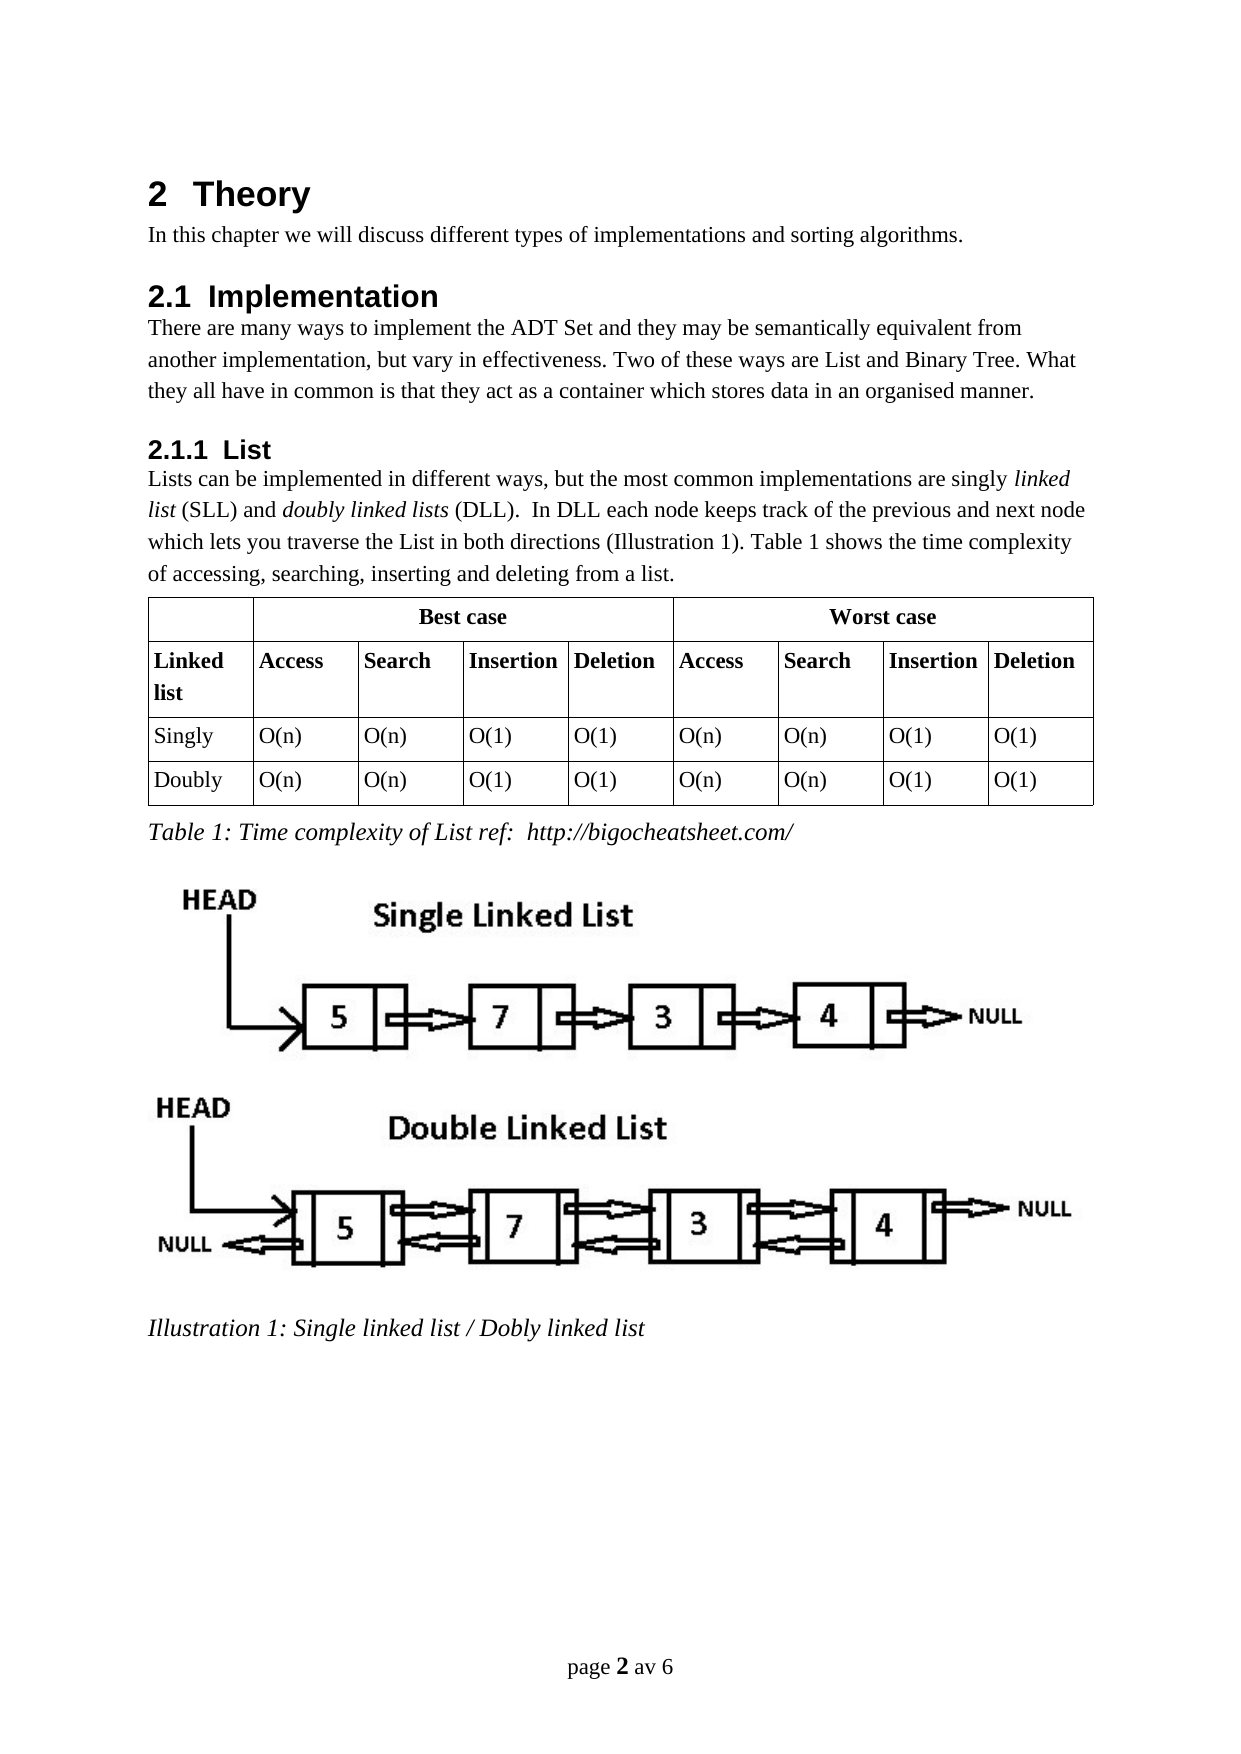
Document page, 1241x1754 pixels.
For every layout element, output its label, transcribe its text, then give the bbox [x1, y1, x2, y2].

table_cell O(n) [359, 762, 463, 805]
text Illustration 1: Single linked list / Dobly linked list [148, 1303, 1092, 1342]
table_header [149, 598, 253, 641]
table_cell Doubly [149, 762, 253, 805]
table_cell O(1) [569, 762, 673, 805]
table_cell Access [674, 642, 778, 717]
table_cell O(1) [464, 762, 568, 805]
subtitle Theory [148, 173, 1092, 213]
table_cell Search [779, 642, 883, 717]
text Table 1: Time complexity of List ref: http://bigocheatsheet.com/ [148, 817, 1092, 846]
picture [147, 876, 1093, 1303]
table_cell O(n) [779, 762, 883, 805]
table_cell Access [254, 642, 358, 717]
table_cell Deletion [569, 642, 673, 717]
subtitle List [148, 434, 1092, 465]
table_cell O(1) [569, 718, 673, 761]
table_cell O(1) [884, 718, 988, 761]
table_cell O(n) [674, 762, 778, 805]
table_cell O(n) [359, 718, 463, 761]
table_cell O(n) [254, 718, 358, 761]
table_header Best case [254, 598, 673, 641]
table_cell O(n) [779, 718, 883, 761]
text There are many ways to implement the ADT Set and they may be semantically equivalent from another implementation, but vary in effectiveness. Two of these ways are List and Binary Tree. What they all have in common is that they act as a container which stores data in an organised manner. [148, 314, 1092, 403]
table_cell Singly [149, 718, 253, 761]
table_cell O(1) [989, 718, 1093, 761]
table_cell Search [359, 642, 463, 717]
table_cell Linked list [149, 642, 253, 717]
table_cell O(1) [989, 762, 1093, 805]
subtitle Implementation [148, 278, 1092, 314]
table_header Worst case [674, 598, 1093, 641]
table_cell O(n) [674, 718, 778, 761]
text In this chapter we will discuss different types of implementations and sorting algorithms. [148, 222, 1092, 248]
table_cell O(1) [464, 718, 568, 761]
text Lists can be implemented in different ways, but the most common implementations are singly linked list (SLL) and doubly linked lists (DLL). In DLL each node keeps track of the previous and next node which lets you traverse the List in both directions (Illustration 1). Table 1 shows the time complexity of accessing, searching, inserting and deleting from a list. [148, 465, 1092, 586]
table_cell Insertion [464, 642, 568, 717]
table_cell Insertion [884, 642, 988, 717]
table_cell Deletion [989, 642, 1093, 717]
table_cell O(n) [254, 762, 358, 805]
table_cell O(1) [884, 762, 988, 805]
